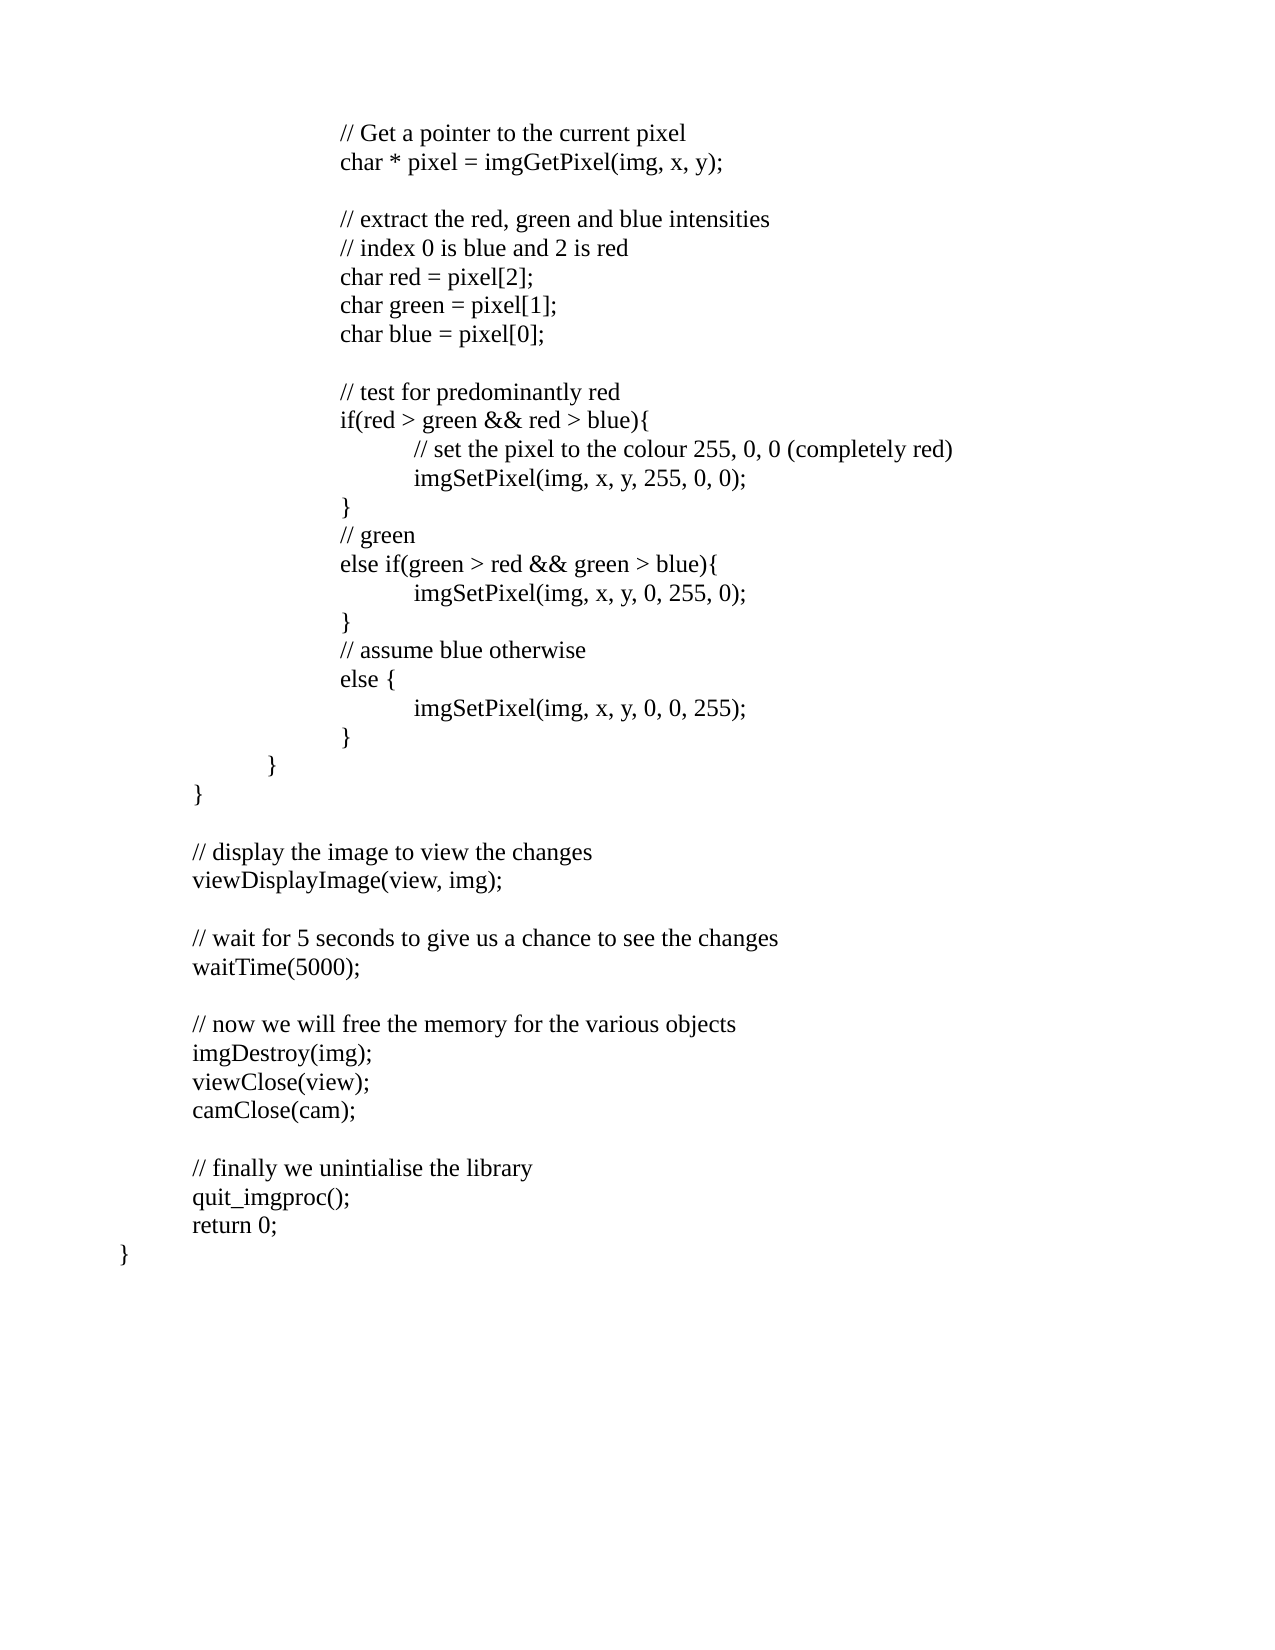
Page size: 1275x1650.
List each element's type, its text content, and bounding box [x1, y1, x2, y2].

text char blue = pixel[0]; [118, 319, 1157, 348]
text waitTime(5000); [118, 952, 1157, 981]
text imgSetPixel(img, x, y, 0, 0, 255); [118, 693, 1157, 722]
text // display the image to view the changes [118, 837, 1157, 866]
text } [118, 607, 1157, 636]
text // green [118, 521, 1157, 549]
text imgSetPixel(img, x, y, 255, 0, 0); [118, 463, 1157, 492]
text // wait for 5 seconds to give us a chance to see the changes [118, 923, 1157, 952]
text } [118, 492, 1157, 521]
text // finally we unintialise the library [118, 1153, 1157, 1182]
text } [118, 751, 1157, 779]
text else if(green > red && green > blue){ [118, 549, 1157, 578]
text // assume blue otherwise [118, 636, 1157, 664]
text // extract the red, green and blue intensities [118, 204, 1157, 233]
text if(red > green && red > blue){ [118, 406, 1157, 434]
text viewDisplayImage(view, img); [118, 866, 1157, 894]
text imgSetPixel(img, x, y, 0, 255, 0); [118, 578, 1157, 607]
text // set the pixel to the colour 255, 0, 0 (completely red) [118, 434, 1157, 463]
text // index 0 is blue and 2 is red [118, 233, 1157, 262]
text } [118, 722, 1157, 751]
text char green = pixel[1]; [118, 291, 1157, 319]
text viewClose(view); [118, 1067, 1157, 1096]
text } [118, 779, 1157, 808]
text imgDestroy(img); [118, 1038, 1157, 1067]
text // test for predominantly red [118, 377, 1157, 406]
text } [118, 1239, 1157, 1268]
text // now we will free the memory for the various objects [118, 1009, 1157, 1038]
text return 0; [118, 1211, 1157, 1239]
text char red = pixel[2]; [118, 262, 1157, 291]
text camClose(cam); [118, 1096, 1157, 1124]
text else { [118, 664, 1157, 693]
text quit_imgproc(); [118, 1182, 1157, 1211]
text // Get a pointer to the current pixel [118, 118, 1157, 147]
text char * pixel = imgGetPixel(img, x, y); [118, 147, 1157, 176]
